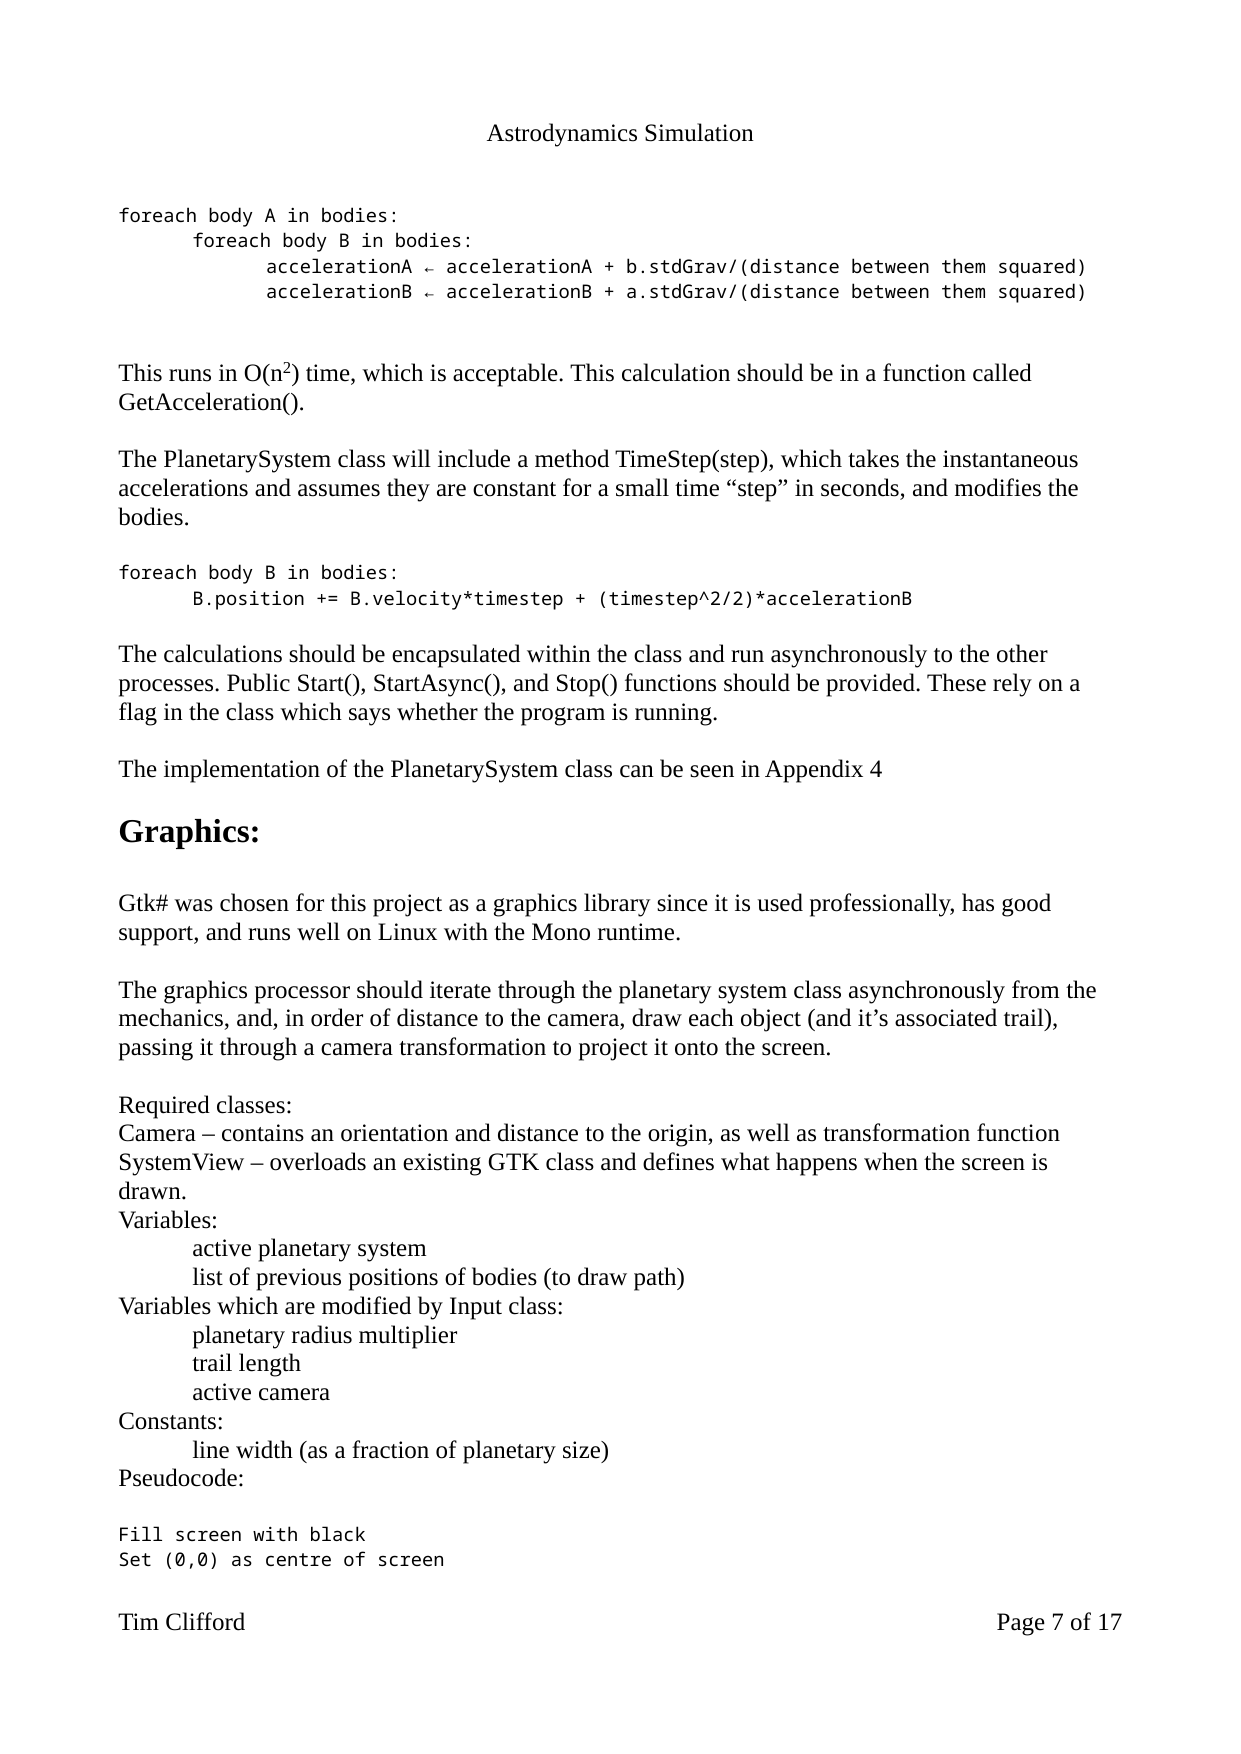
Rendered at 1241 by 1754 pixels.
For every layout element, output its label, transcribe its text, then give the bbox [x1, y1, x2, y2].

text accelerationA ← accelerationA + b.stdGrav/(distance between them squared) [118, 253, 1122, 278]
text Variables which are modified by Input class: [118, 1291, 1122, 1320]
text The PlanetarySystem class will include a method TimeStep(step), which takes the instantaneous accelerations and assumes they are constant for a small time “step” in seconds, and modifies the bodies. [118, 444, 1122, 531]
text Graphics: [118, 812, 1122, 850]
text line width (as a fraction of planetary size) [118, 1435, 1122, 1463]
text SystemView – overloads an existing GTK class and defines what happens when the screen is drawn. [118, 1147, 1122, 1205]
text list of previous positions of bodies (to draw path) [118, 1262, 1122, 1291]
text Pseudocode: [118, 1463, 1122, 1492]
text Gtk# was chosen for this project as a graphics library since it is used professionally, has good support, and runs well on Linux with the Mono runtime. [118, 888, 1122, 946]
text Camera – contains an orientation and distance to the origin, as well as transformation function [118, 1118, 1122, 1147]
text The calculations should be encapsulated within the class and run asynchronously to the other processes. Public Start(), StartAsync(), and Stop() functions should be provided. These rely on a flag in the class which says whether the program is running. [118, 639, 1122, 726]
text Set (0,0) as centre of screen [118, 1546, 1122, 1572]
text This runs in O(n2) time, which is acceptable. This calculation should be in a function called GetAcceleration(). [118, 358, 1122, 416]
text foreach body B in bodies: [118, 559, 1122, 585]
text Variables: [118, 1205, 1122, 1233]
text accelerationB ← accelerationB + a.stdGrav/(distance between them squared) [118, 278, 1122, 304]
text planetary radius multiplier [118, 1320, 1122, 1348]
text The graphics processor should iterate through the planetary system class asynchronously from the mechanics, and, in order of distance to the camera, draw each object (and it’s associated trail), passing it through a camera transformation to project it onto the screen. [118, 975, 1122, 1061]
text Fill screen with black [118, 1521, 1122, 1546]
text B.position += B.velocity*timestep + (timestep^2/2)*accelerationB [118, 585, 1122, 611]
text foreach body A in bodies: [118, 202, 1122, 227]
text trail length [118, 1348, 1122, 1377]
text active planetary system [118, 1233, 1122, 1262]
text The implementation of the PlanetarySystem class can be seen in Appendix 4 [118, 754, 1122, 783]
text active camera [118, 1377, 1122, 1406]
text Constants: [118, 1406, 1122, 1435]
text Required classes: [118, 1090, 1122, 1118]
text foreach body B in bodies: [118, 227, 1122, 253]
